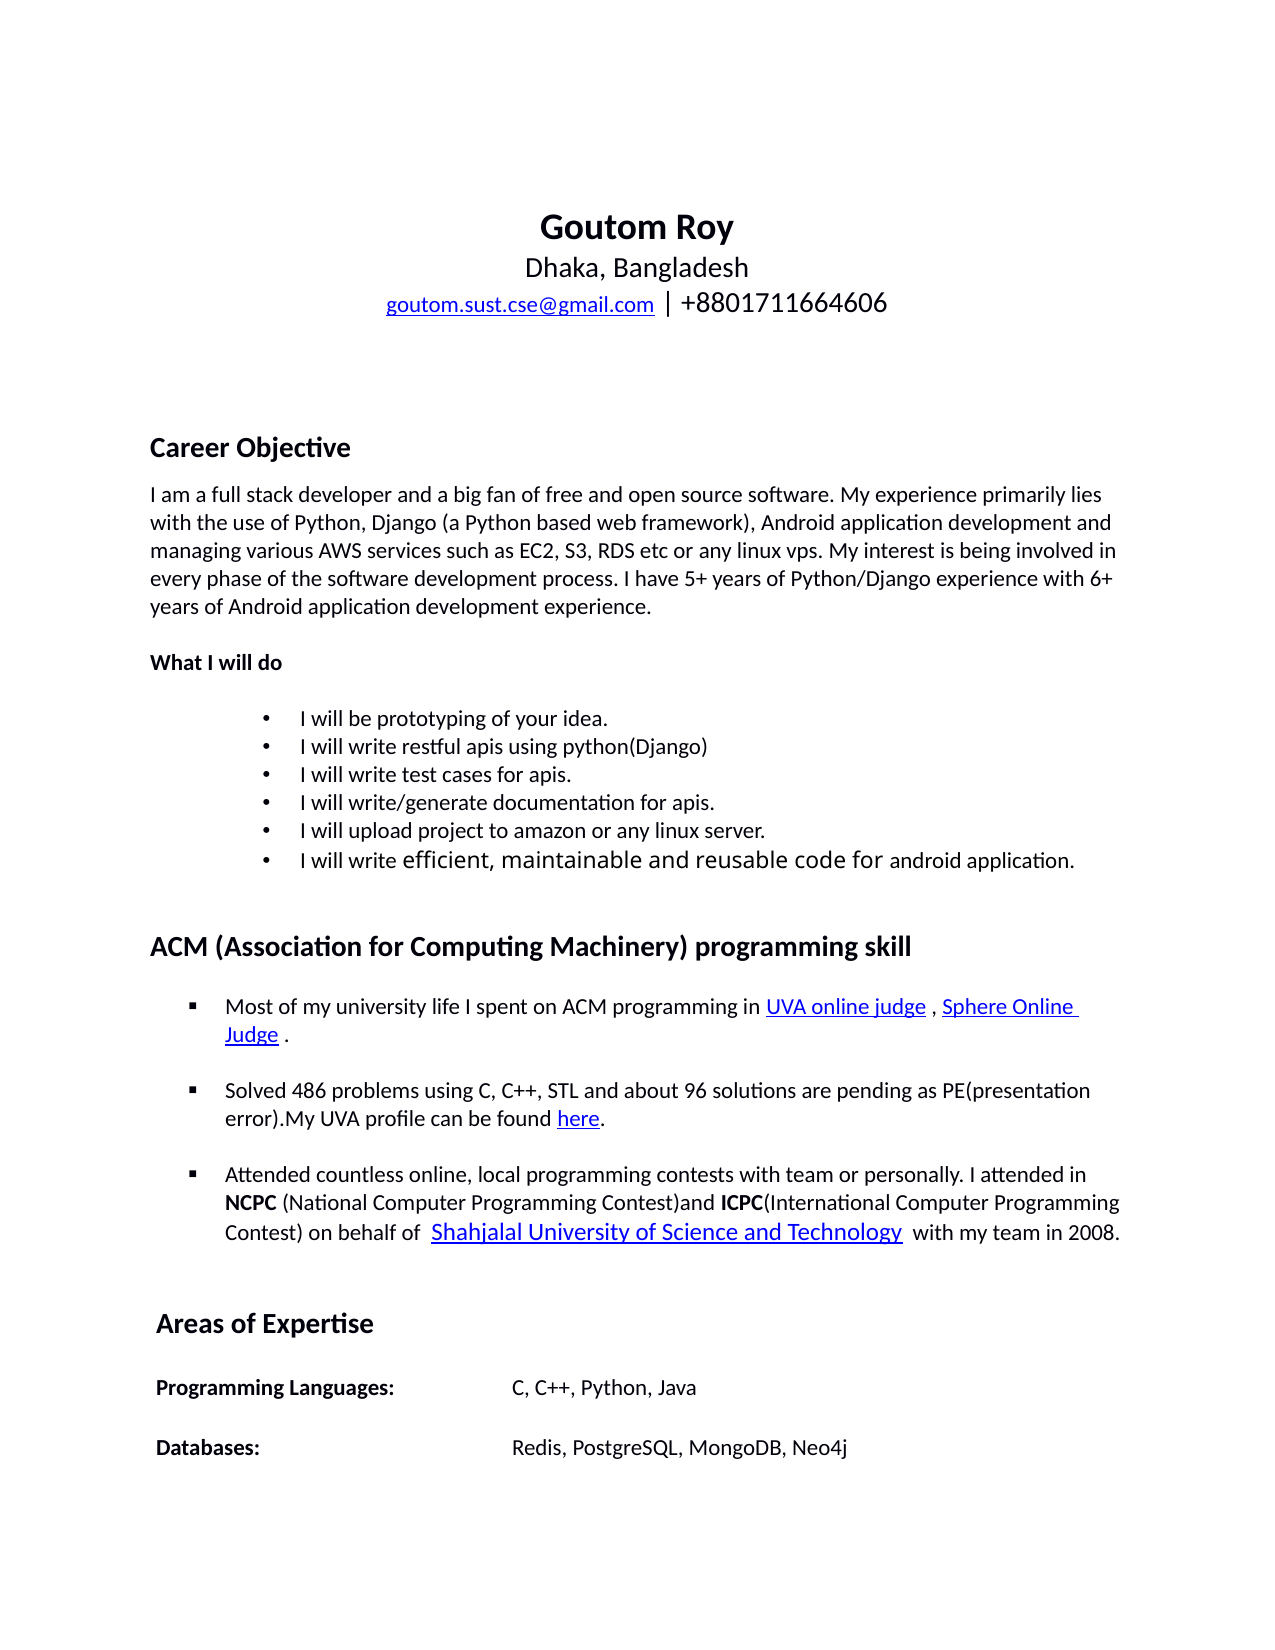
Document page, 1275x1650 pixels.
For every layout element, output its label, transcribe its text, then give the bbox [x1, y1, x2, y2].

table_header Areas of Expertise [150, 1300, 1125, 1367]
table_cell C, C++, Python, Java [506, 1368, 1125, 1428]
table_header ACM (Association for Computing Machinery) programming skill [138, 928, 1136, 992]
table_header Goutom Roy Dhaka, Bangladesh goutom.sust.cse@gmail.com | +8801711664606 [138, 203, 1135, 376]
table_cell Databases: [150, 1428, 506, 1488]
table_cell Programming Languages: [150, 1368, 506, 1428]
table_cell I am a full stack developer and a big fan of free and open source software. My experience primarily lies with the use of Python, Django (a Python based web framework), Android application development and managing various AWS services such as EC2, S3, RDS etc or any linux vps. My interest is being involved in every phase of the software development process. I have 5+ years of Python/Django experience with 6+ years of Android application development experience. What I will do I will be prototyping of your idea. I will write restful apis using python(Django) I will write test cases for apis. I will write/generate documentation for apis. I will upload project to amazon or any linux server. I will write efficient, maintainable and reusable code for android application. [138, 480, 1136, 875]
table_cell Redis, PostgreSQL, MongoDB, Neo4j [506, 1428, 1125, 1488]
table_cell Most of my university life I spent on ACM programming in UVA online judge , Sphere Online Judge . Solved 486 problems using C, C++, STL and about 96 solutions are pending as PE(presentation error).My UVA profile can be found here. Attended countless online, local programming contests with team or personally. I attended in NCPC (National Computer Programming Contest)and ICPC(International Computer Programming Contest) on behalf of Shahjalal University of Science and Technology with my team in 2008. [138, 992, 1136, 1247]
table_header Career Objective [138, 429, 1136, 480]
